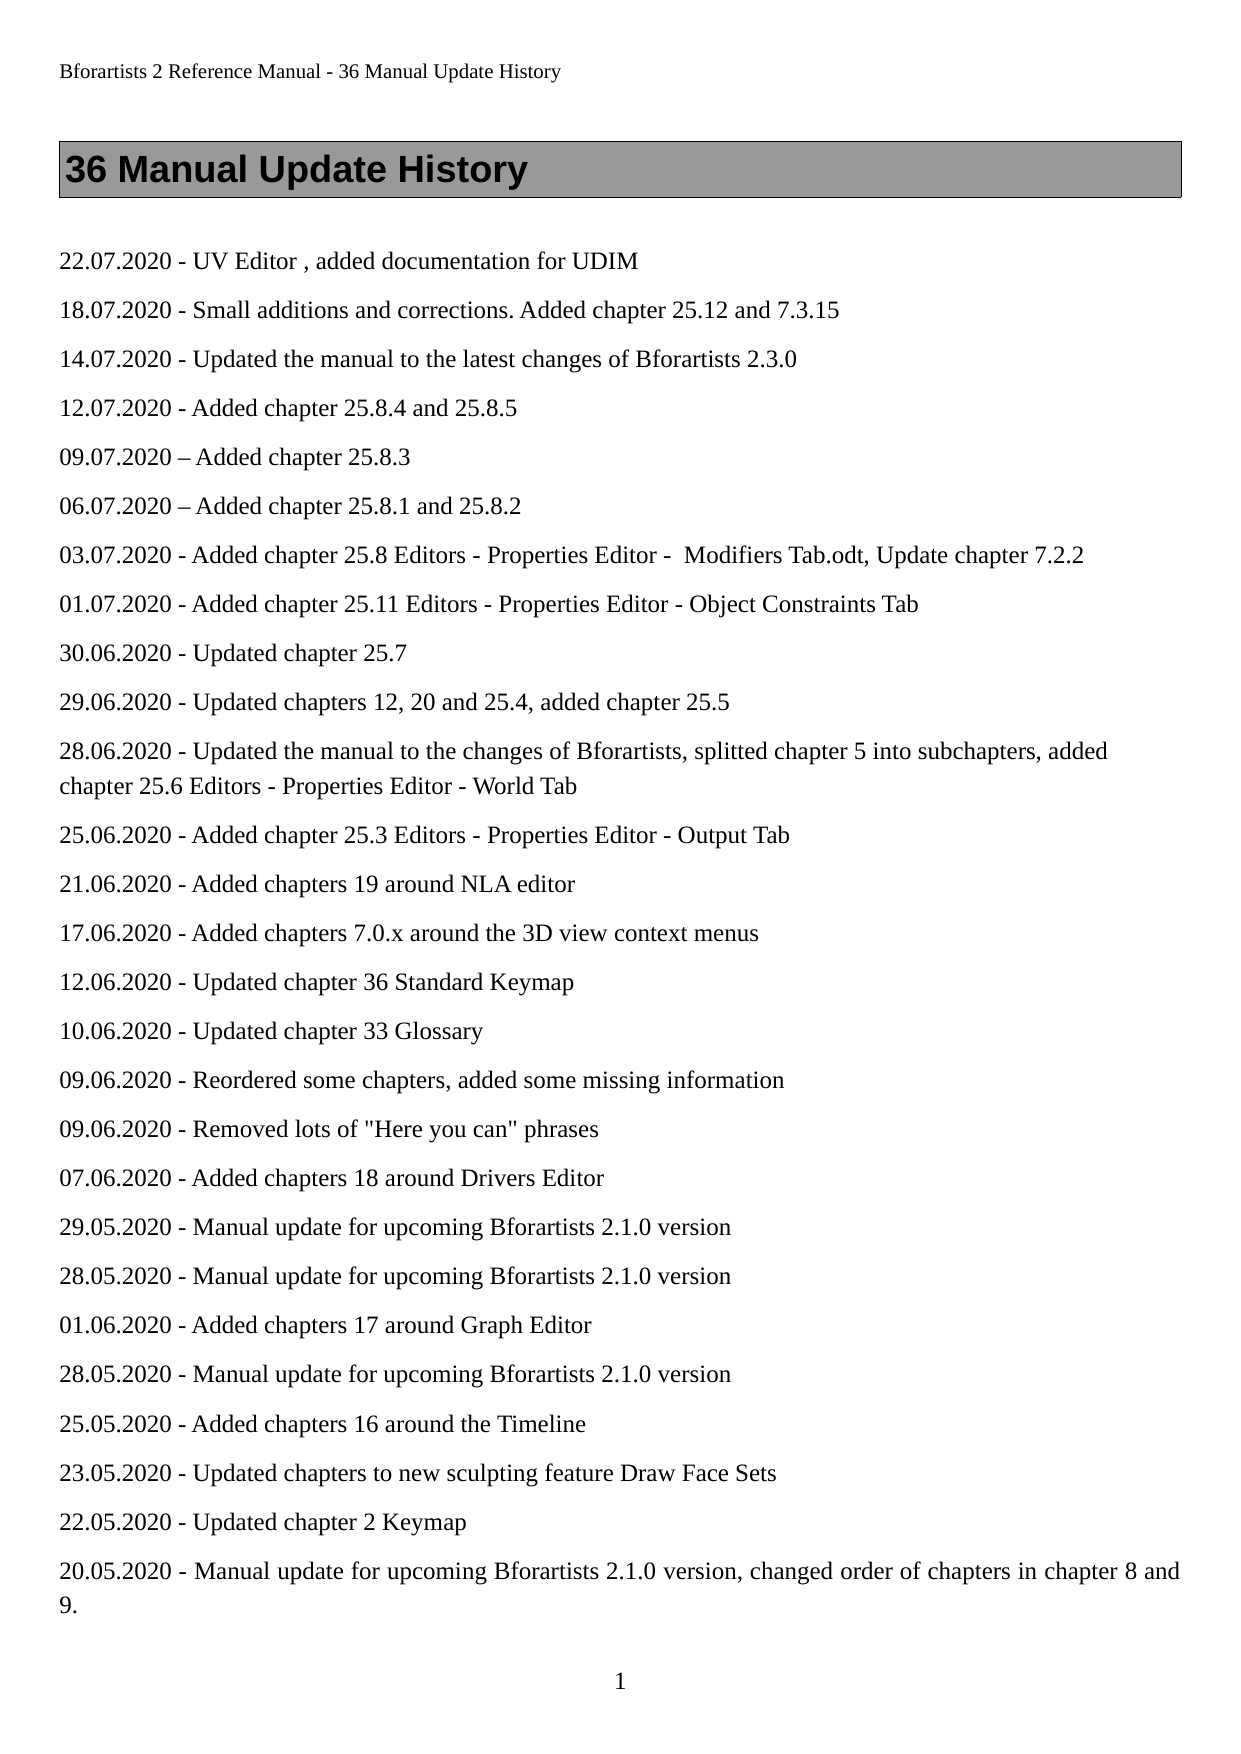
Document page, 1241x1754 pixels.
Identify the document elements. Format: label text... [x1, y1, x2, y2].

text 22.07.2020 - UV Editor , added documentation for UDIM [59, 246, 1181, 274]
text 29.05.2020 - Manual update for upcoming Bforartists 2.1.0 version [59, 1212, 1181, 1241]
text 28.05.2020 - Manual update for upcoming Bforartists 2.1.0 version [59, 1261, 1181, 1290]
text 01.06.2020 - Added chapters 17 around Graph Editor [59, 1311, 1181, 1339]
text 03.07.2020 - Added chapter 25.8 Editors - Properties Editor - Modifiers Tab.odt, Update chapter 7.2.2 [59, 540, 1181, 569]
text 06.07.2020 – Added chapter 25.8.1 and 25.8.2 [59, 491, 1181, 520]
text 28.06.2020 - Updated the manual to the changes of Bforartists, splitted chapter 5 into subchapters, added chapter 25.6 Editors - Properties Editor - World Tab [59, 736, 1181, 799]
text 12.06.2020 - Updated chapter 36 Standard Keymap [59, 967, 1181, 996]
text 07.06.2020 - Added chapters 18 around Drivers Editor [59, 1163, 1181, 1192]
text 18.07.2020 - Small additions and corrections. Added chapter 25.12 and 7.3.15 [59, 295, 1181, 323]
text 12.07.2020 - Added chapter 25.8.4 and 25.8.5 [59, 393, 1181, 422]
text 29.06.2020 - Updated chapters 12, 20 and 25.4, added chapter 25.5 [59, 687, 1181, 716]
text 22.05.2020 - Updated chapter 2 Keymap [59, 1507, 1181, 1536]
text 17.06.2020 - Added chapters 7.0.x around the 3D view context menus [59, 918, 1181, 947]
text 28.05.2020 - Manual update for upcoming Bforartists 2.1.0 version [59, 1359, 1181, 1388]
text 21.06.2020 - Added chapters 19 around NLA editor [59, 869, 1181, 898]
text 09.06.2020 - Reordered some chapters, added some missing information [59, 1065, 1181, 1094]
text 20.05.2020 - Manual update for upcoming Bforartists 2.1.0 version, changed order of chapters in chapter 8 and 9. [59, 1556, 1181, 1619]
text 25.06.2020 - Added chapter 25.3 Editors - Properties Editor - Output Tab [59, 820, 1181, 849]
text 25.05.2020 - Added chapters 16 around the Timeline [59, 1409, 1181, 1437]
table_header 36 Manual Update History [60, 142, 1181, 197]
text 01.07.2020 - Added chapter 25.11 Editors - Properties Editor - Object Constraints Tab [59, 589, 1181, 618]
text 09.06.2020 - Removed lots of "Here you can" phrases [59, 1114, 1181, 1143]
text 10.06.2020 - Updated chapter 33 Glossary [59, 1016, 1181, 1045]
text 23.05.2020 - Updated chapters to new sculpting feature Draw Face Sets [59, 1458, 1181, 1486]
text 30.06.2020 - Updated chapter 25.7 [59, 638, 1181, 667]
text 09.07.2020 – Added chapter 25.8.3 [59, 442, 1181, 471]
text 14.07.2020 - Updated the manual to the latest changes of Bforartists 2.3.0 [59, 344, 1181, 373]
